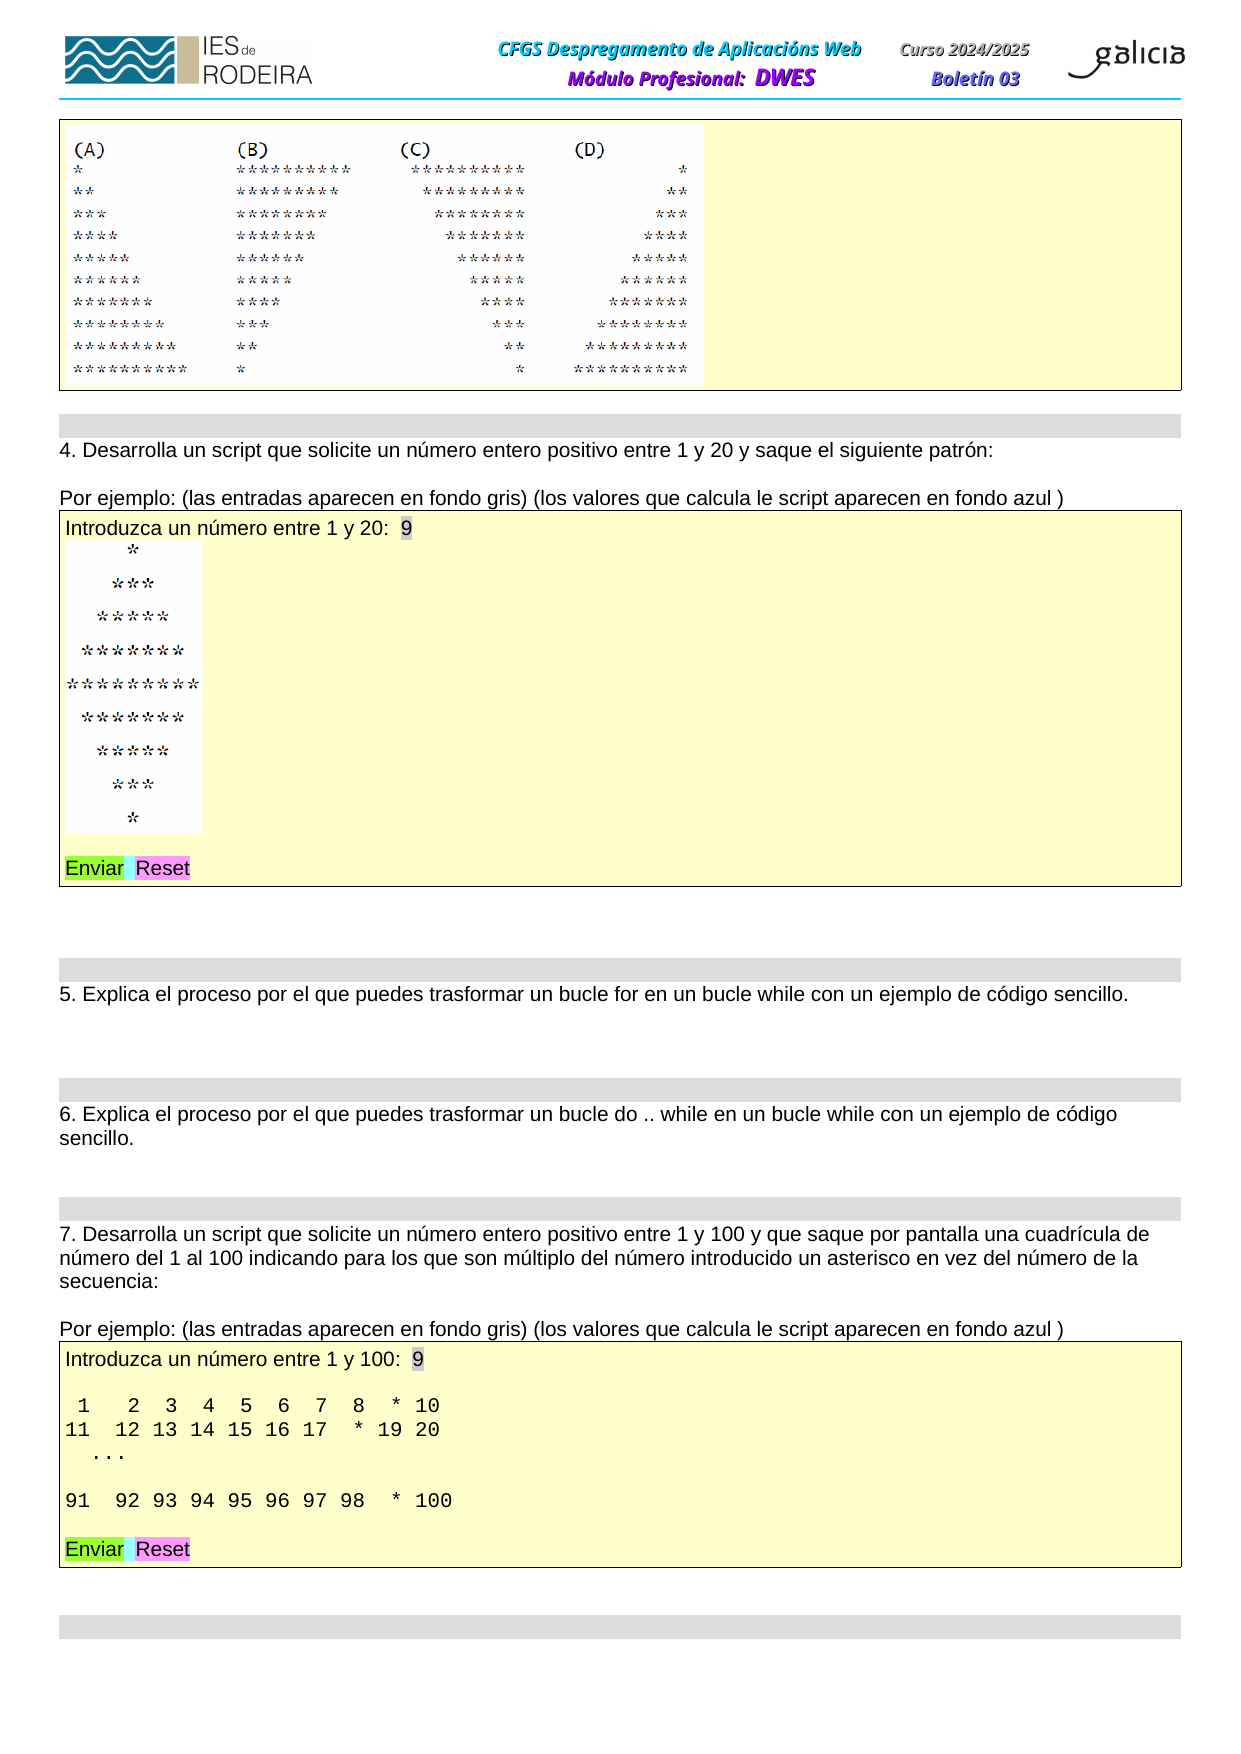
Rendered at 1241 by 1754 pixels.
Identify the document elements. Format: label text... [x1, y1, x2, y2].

picture [1069, 37, 1190, 82]
picture [64, 124, 704, 385]
text 5. Explica el proceso por el que puedes trasformar un bucle for en un bucle while con un ejemplo de código sencillo. [59, 982, 1181, 1006]
text Por ejemplo: (las entradas aparecen en fondo gris) (los valores que calcula le script aparecen en fondo azul ) [59, 486, 1181, 510]
text 4. Desarrolla un script que solicite un número entero positivo entre 1 y 20 y saque el siguiente patrón: [59, 438, 1181, 462]
table_header Introduzca un número entre 1 y 20: 9 Enviar Reset [60, 511, 1181, 886]
text 6. Explica el proceso por el que puedes trasformar un bucle do .. while en un bucle while con un ejemplo de código sencillo. [59, 1102, 1181, 1149]
picture [64, 35, 315, 85]
text 7. Desarrolla un script que solicite un número entero positivo entre 1 y 100 y que saque por pantalla una cuadrícula de número del 1 al 100 indicando para los que son múltiplo del número introducido un asterisco en vez del número de la secuencia: [59, 1221, 1181, 1293]
table_header Introduzca un número entre 1 y 100: 9 1 2 3 4 5 6 7 8 * 10 11 12 13 14 15 16 17 * 19 20 ... 91 92 93 94 95 96 97 98 * 100 Enviar Reset [60, 1342, 1181, 1567]
picture [64, 540, 203, 833]
text Por ejemplo: (las entradas aparecen en fondo gris) (los valores que calcula le script aparecen en fondo azul ) [59, 1317, 1181, 1341]
table_header [60, 120, 1181, 390]
